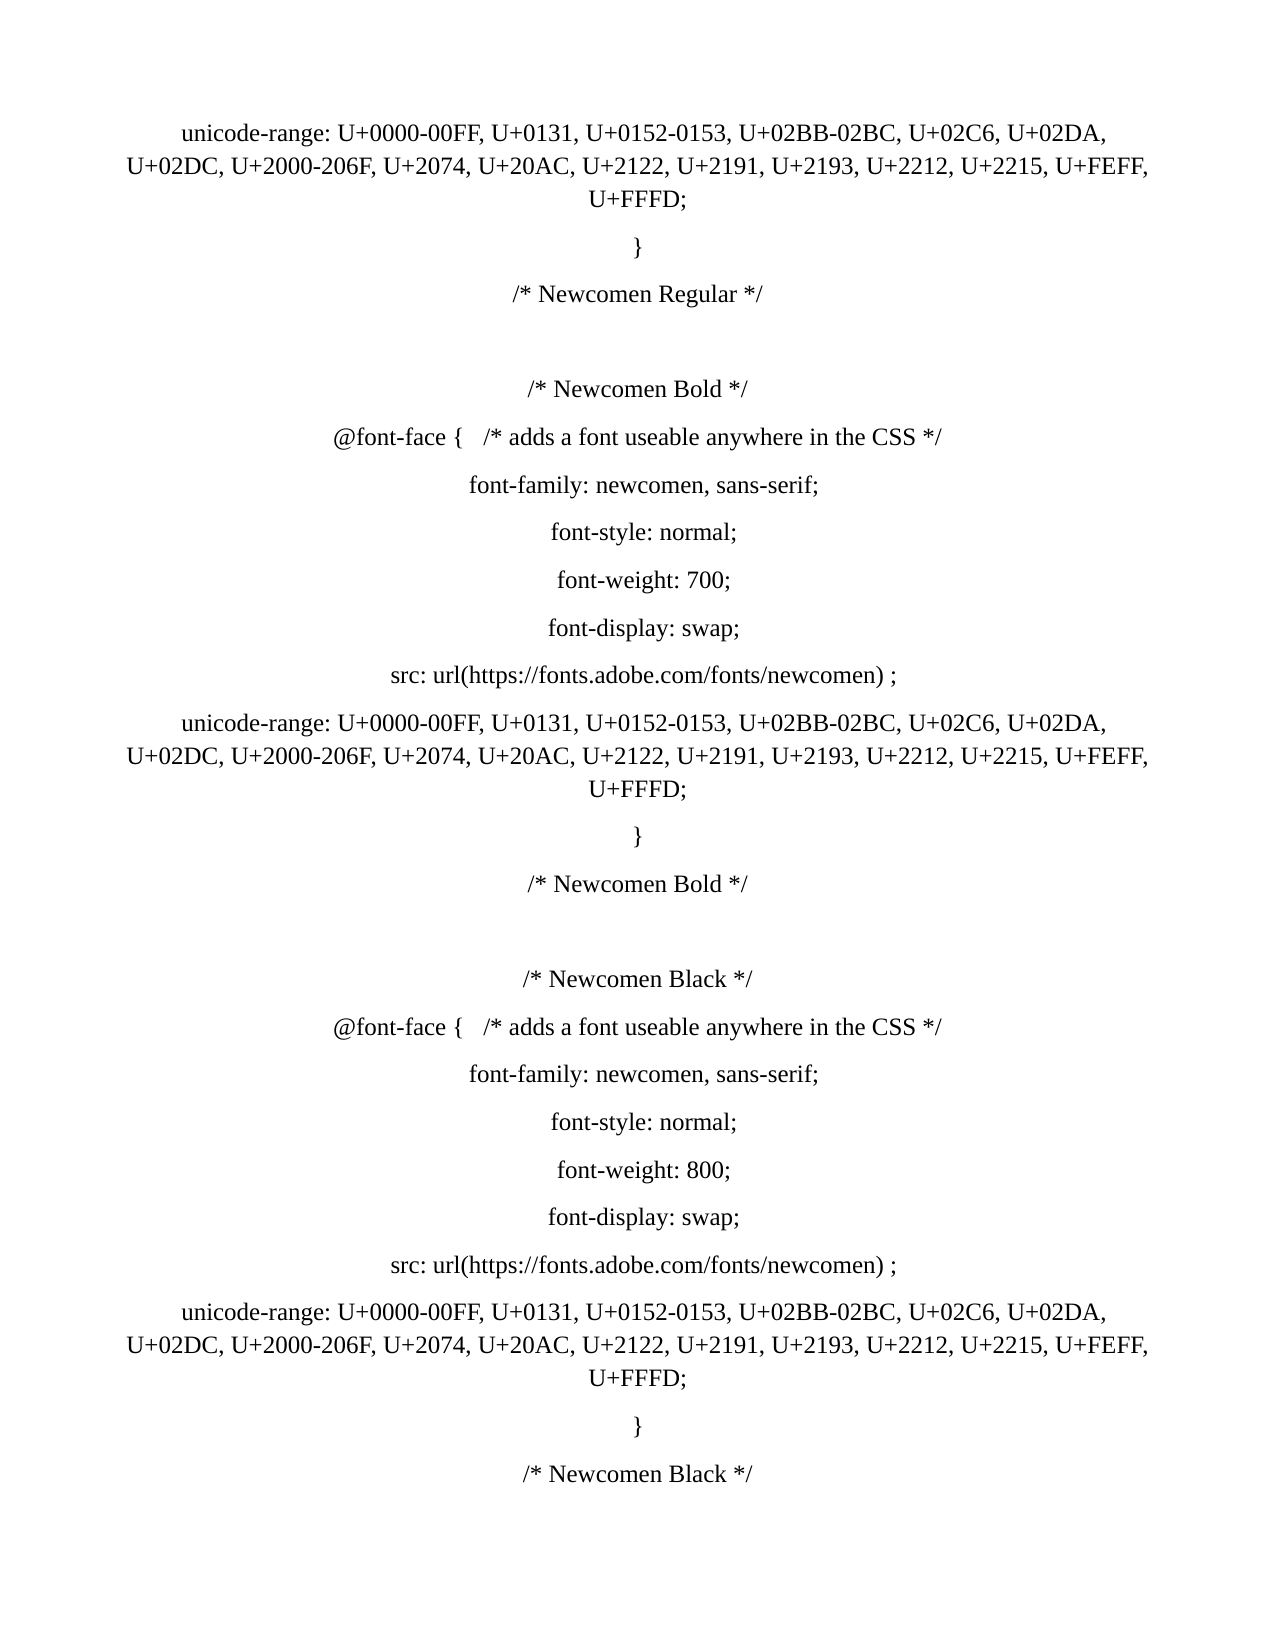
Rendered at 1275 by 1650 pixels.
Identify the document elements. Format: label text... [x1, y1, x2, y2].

text font-style: normal; [118, 1107, 1157, 1136]
text @font-face { /* adds a font useable anywhere in the CSS */ [118, 422, 1157, 451]
text src: url(https://fonts.adobe.com/fonts/newcomen) ; [118, 660, 1157, 689]
text unicode-range: U+0000-00FF, U+0131, U+0152-0153, U+02BB-02BC, U+02C6, U+02DA, U+02DC, U+2000-206F, U+2074, U+20AC, U+2122, U+2191, U+2193, U+2212, U+2215, U+FEFF, U+FFFD; [118, 118, 1157, 213]
text } [118, 821, 1157, 850]
text unicode-range: U+0000-00FF, U+0131, U+0152-0153, U+02BB-02BC, U+02C6, U+02DA, U+02DC, U+2000-206F, U+2074, U+20AC, U+2122, U+2191, U+2193, U+2212, U+2215, U+FEFF, U+FFFD; [118, 708, 1157, 803]
text /* Newcomen Bold */ [118, 869, 1157, 898]
text @font-face { /* adds a font useable anywhere in the CSS */ [118, 1012, 1157, 1041]
text font-weight: 800; [118, 1155, 1157, 1183]
text src: url(https://fonts.adobe.com/fonts/newcomen) ; [118, 1250, 1157, 1279]
text font-weight: 700; [118, 565, 1157, 594]
text font-family: newcomen, sans-serif; [118, 470, 1157, 498]
text /* Newcomen Black */ [118, 1459, 1157, 1487]
text /* Newcomen Bold */ [118, 374, 1157, 403]
text font-display: swap; [118, 1202, 1157, 1231]
text } [118, 232, 1157, 261]
text /* Newcomen Regular */ [118, 279, 1157, 308]
text /* Newcomen Black */ [118, 964, 1157, 993]
text font-family: newcomen, sans-serif; [118, 1059, 1157, 1088]
text unicode-range: U+0000-00FF, U+0131, U+0152-0153, U+02BB-02BC, U+02C6, U+02DA, U+02DC, U+2000-206F, U+2074, U+20AC, U+2122, U+2191, U+2193, U+2212, U+2215, U+FEFF, U+FFFD; [118, 1297, 1157, 1392]
text font-style: normal; [118, 517, 1157, 546]
text } [118, 1411, 1157, 1440]
text font-display: swap; [118, 613, 1157, 641]
